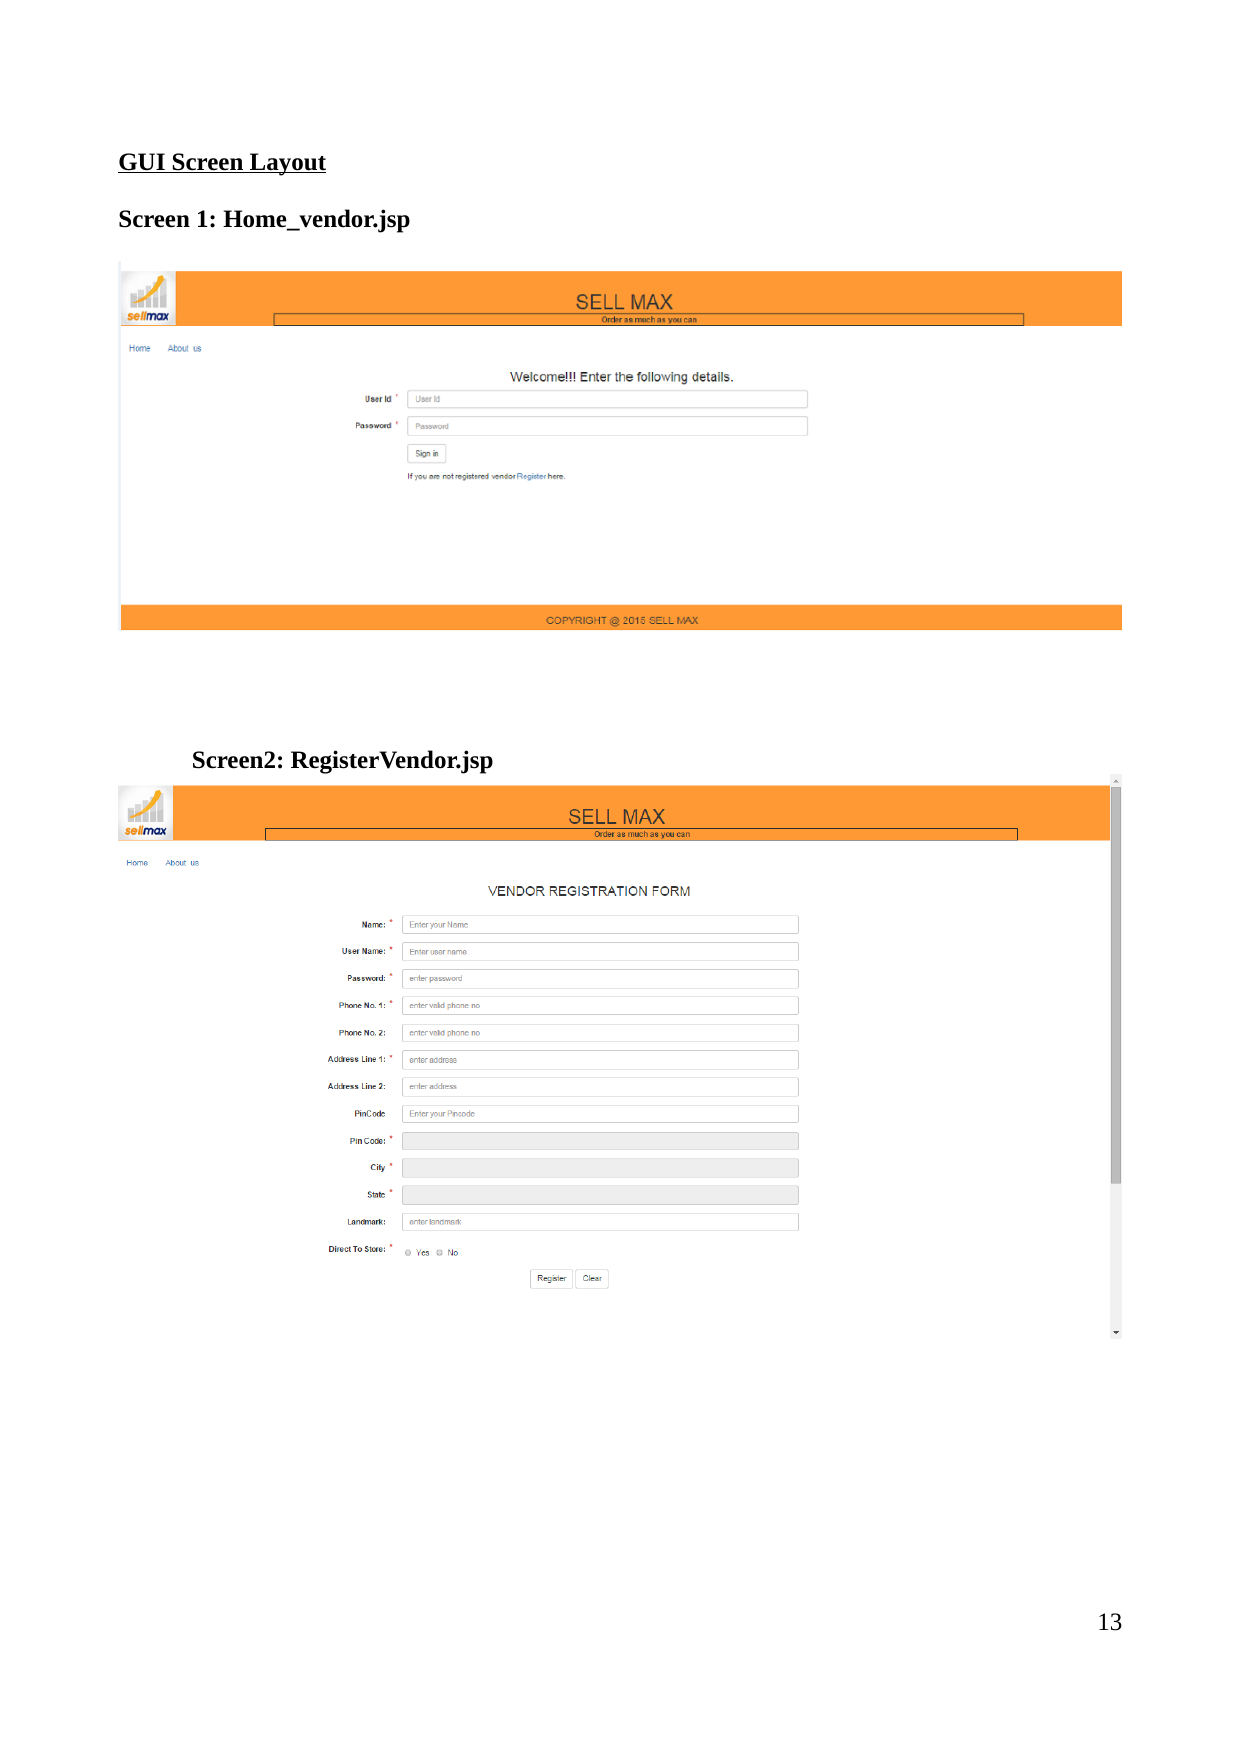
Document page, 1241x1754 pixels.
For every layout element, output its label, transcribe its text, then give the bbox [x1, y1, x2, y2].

list GUI Screen Layout [118, 147, 1122, 176]
list Screen2: RegisterVendor.jsp [118, 746, 1122, 774]
picture [118, 774, 1122, 1339]
picture [118, 261, 1122, 631]
list Screen 1: Home_vendor.jsp [118, 204, 1122, 233]
